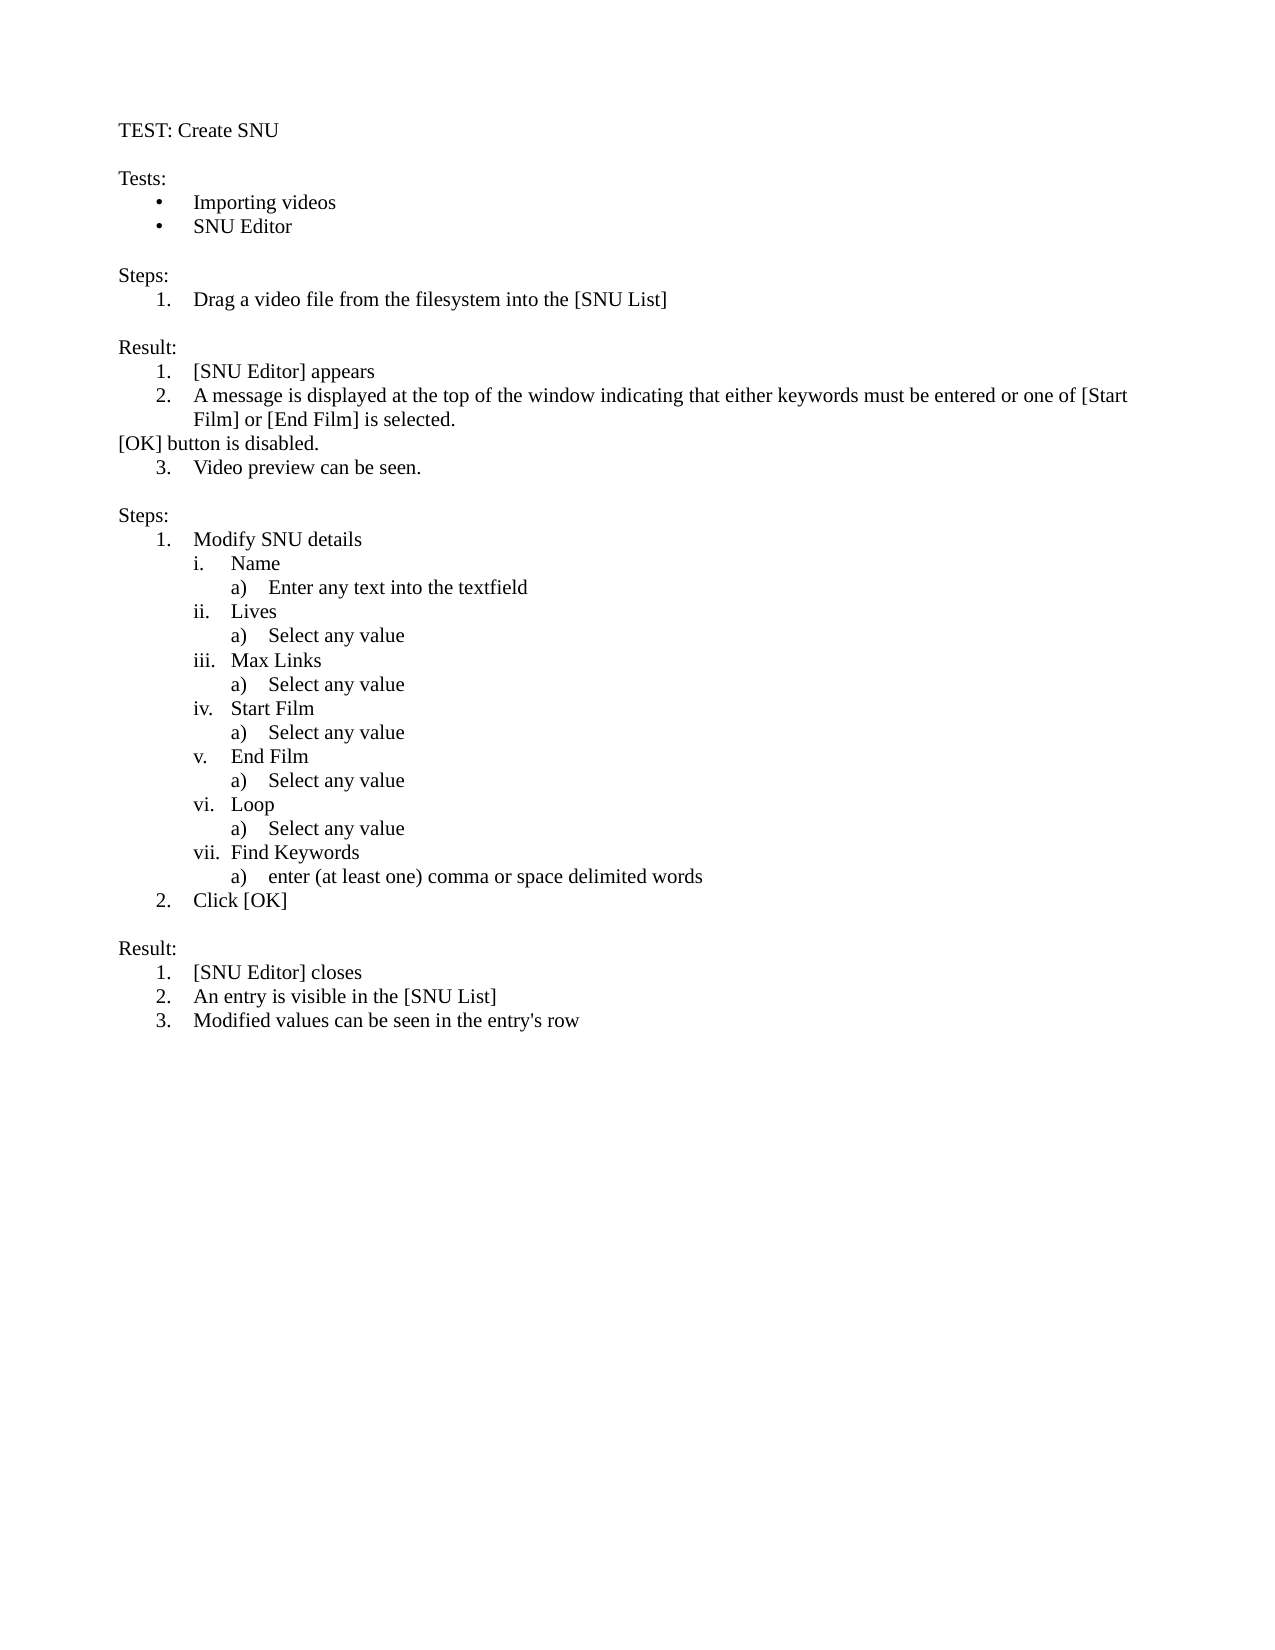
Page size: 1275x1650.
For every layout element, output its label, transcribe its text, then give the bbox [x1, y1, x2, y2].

text TEST: Create SNU [118, 118, 1157, 142]
list Enter any text into the textfield [231, 575, 1157, 599]
list Find Keywords [193, 840, 1157, 864]
list Importing videos [156, 190, 1157, 214]
list [SNU Editor] appears [156, 359, 1157, 383]
list Name [193, 551, 1157, 575]
list Modify SNU details [156, 527, 1157, 551]
text Steps: [118, 262, 1157, 287]
list Lives [193, 599, 1157, 623]
list Start Film [193, 696, 1157, 720]
list Max Links [193, 647, 1157, 672]
list Modified values can be seen in the entry's row [156, 1008, 1157, 1032]
list Video preview can be seen. [156, 455, 1157, 479]
list [SNU Editor] closes [156, 960, 1157, 984]
list Loop [193, 792, 1157, 816]
list Select any value [231, 623, 1157, 647]
list End Film [193, 744, 1157, 768]
list Drag a video file from the filesystem into the [SNU List] [156, 287, 1157, 311]
text Result: [118, 936, 1157, 960]
list Select any value [231, 672, 1157, 696]
list Select any value [231, 720, 1157, 744]
text Tests: [118, 166, 1157, 190]
text Result: [118, 335, 1157, 359]
list Select any value [231, 768, 1157, 792]
list An entry is visible in the [SNU List] [156, 984, 1157, 1008]
list SNU Editor [156, 214, 1157, 238]
list enter (at least one) comma or space delimited words [231, 864, 1157, 888]
list Click [OK] [156, 888, 1157, 912]
text Steps: [118, 503, 1157, 527]
list Select any value [231, 816, 1157, 840]
text [OK] button is disabled. [118, 431, 1157, 455]
list A message is displayed at the top of the window indicating that either keywords must be entered or one of [Start Film] or [End Film] is selected. [156, 383, 1157, 431]
